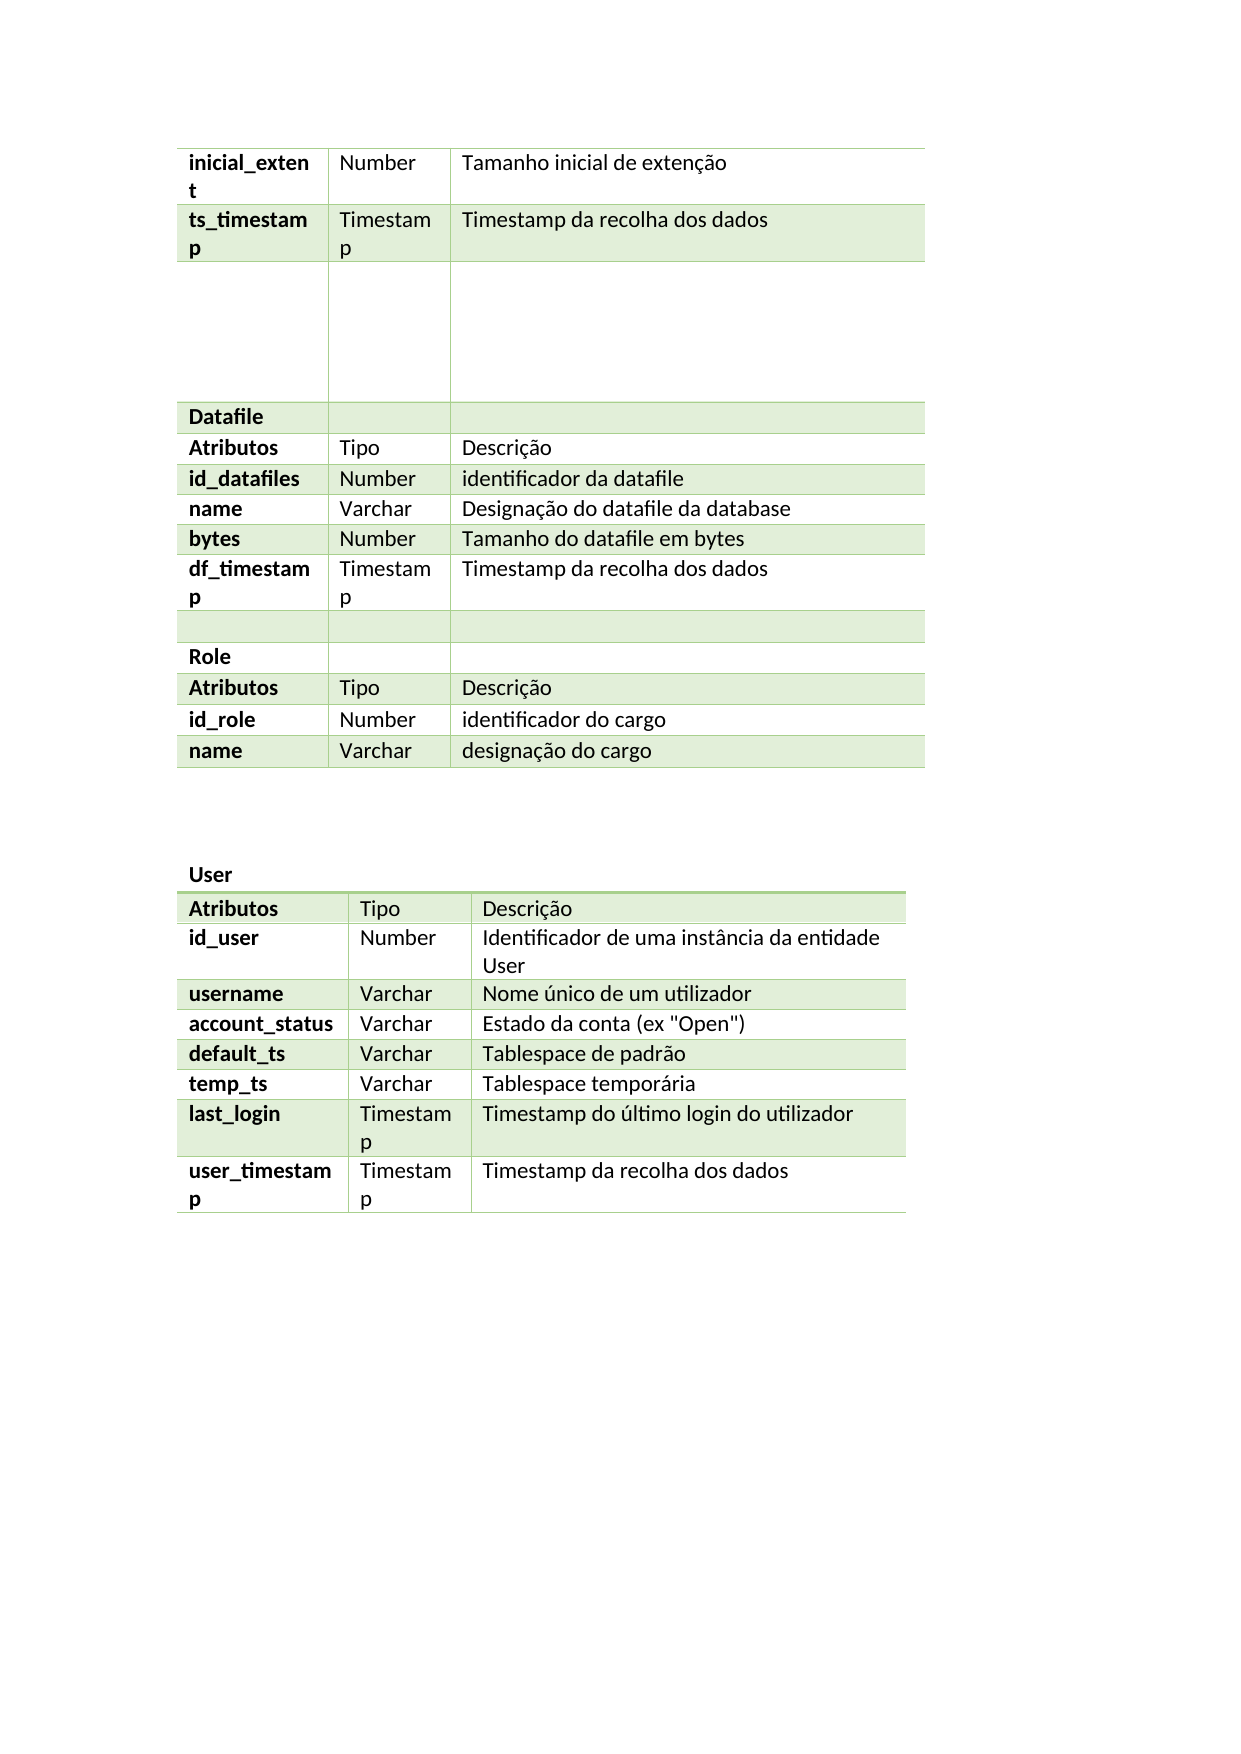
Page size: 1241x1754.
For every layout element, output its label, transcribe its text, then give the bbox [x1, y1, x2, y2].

table_cell Designação do datafile da database [451, 495, 925, 524]
table_cell [177, 262, 328, 401]
table_cell [329, 403, 450, 433]
table_cell name [177, 736, 328, 767]
table_cell Number [329, 525, 450, 554]
table_cell Timestamp do último login do utilizador [472, 1100, 906, 1156]
table_cell Atributos [177, 894, 348, 922]
table_cell Number [349, 924, 471, 979]
table_cell designação do cargo [451, 736, 925, 767]
table_cell Timestamp da recolha dos dados [472, 1157, 906, 1212]
table_header [471, 860, 906, 891]
table_header User [177, 860, 348, 891]
table_cell Timestamp [349, 1157, 471, 1212]
table_cell Timestamp da recolha dos dados [451, 555, 925, 610]
table_cell Estado da conta (ex "Open") [472, 1010, 906, 1039]
table_cell [329, 643, 450, 673]
table_cell Number [329, 149, 450, 204]
table_cell Varchar [349, 1040, 471, 1069]
table_cell id_role [177, 705, 328, 735]
table_cell [177, 611, 328, 642]
table_cell Varchar [349, 980, 471, 1009]
table_cell df_timestamp [177, 555, 328, 610]
table_cell [451, 262, 925, 401]
table_cell Atributos [177, 434, 328, 464]
table_cell Timestamp [329, 555, 450, 610]
table_cell identificador da datafile [451, 465, 925, 494]
table_cell default_ts [177, 1040, 348, 1069]
table_cell Varchar [349, 1010, 471, 1039]
table_cell ts_timestamp [177, 205, 328, 261]
table_cell identificador do cargo [451, 705, 925, 735]
table_cell Number [329, 465, 450, 494]
table_cell bytes [177, 525, 328, 554]
table_cell [329, 262, 450, 401]
table_cell Tipo [349, 894, 471, 922]
table_cell id_user [177, 924, 348, 979]
table_cell [451, 643, 925, 673]
table_cell Tamanho do datafile em bytes [451, 525, 925, 554]
table_cell [451, 403, 925, 433]
table_cell username [177, 980, 348, 1009]
table_cell [329, 611, 450, 642]
table_cell id_datafiles [177, 465, 328, 494]
table_cell [451, 611, 925, 642]
table_cell Datafile [177, 403, 328, 433]
table_cell Varchar [349, 1070, 471, 1099]
table_cell Descrição [451, 674, 925, 704]
table_cell last_login [177, 1100, 348, 1156]
table_cell inicial_extent [177, 149, 328, 204]
table_cell Number [329, 705, 450, 735]
table_cell Nome único de um utilizador [472, 980, 906, 1009]
table_cell Tablespace de padrão [472, 1040, 906, 1069]
table_cell user_timestamp [177, 1157, 348, 1212]
table_cell Varchar [329, 495, 450, 524]
table_cell Role [177, 643, 328, 673]
table_cell Tamanho inicial de extenção [451, 149, 925, 204]
table_cell Timestamp [329, 205, 450, 261]
table_cell temp_ts [177, 1070, 348, 1099]
table_cell Timestamp da recolha dos dados [451, 205, 925, 261]
table_cell Identificador de uma instância da entidade User [472, 924, 906, 979]
table_cell Descrição [451, 434, 925, 464]
table_cell Tipo [329, 434, 450, 464]
table_cell Varchar [329, 736, 450, 767]
table_cell account_status [177, 1010, 348, 1039]
table_header [349, 860, 471, 891]
table_cell Tablespace temporária [472, 1070, 906, 1099]
table_cell Timestamp [349, 1100, 471, 1156]
table_cell Tipo [329, 674, 450, 704]
table_cell Descrição [472, 894, 906, 922]
table_cell name [177, 495, 328, 524]
table_cell Atributos [177, 674, 328, 704]
